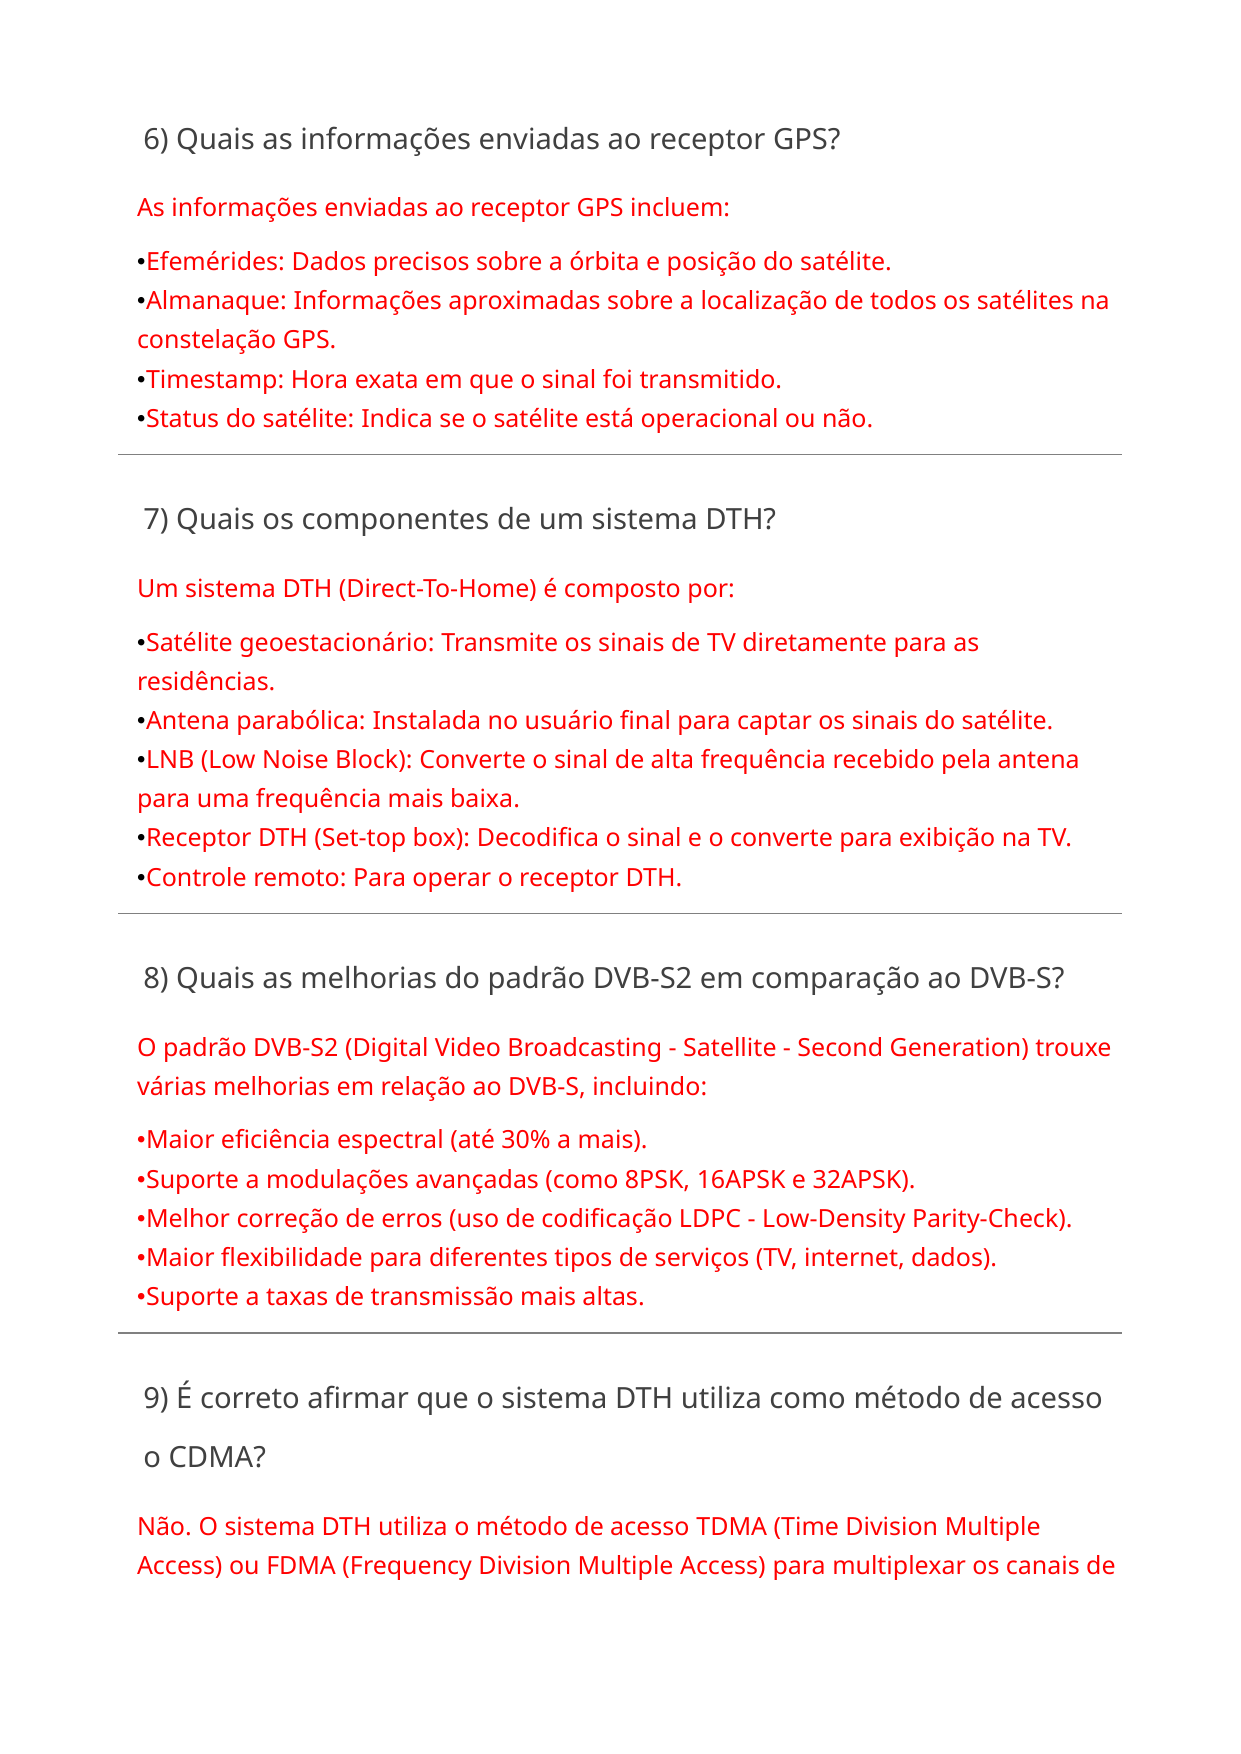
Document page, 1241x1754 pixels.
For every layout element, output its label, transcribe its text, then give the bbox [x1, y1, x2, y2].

list Maior flexibilidade para diferentes tipos de serviços (TV, internet, dados). [118, 1240, 1122, 1274]
subtitle 7) Quais os componentes de um sistema DTH? [143, 498, 1122, 538]
list Antena parabólica: Instalada no usuário final para captar os sinais do satélite. [118, 703, 1122, 737]
text Um sistema DTH (Direct-To-Home) é composto por: [137, 571, 1122, 604]
text As informações enviadas ao receptor GPS incluem: [137, 190, 1122, 224]
list Status do satélite: Indica se o satélite está operacional ou não. [118, 401, 1122, 434]
list LNB (Low Noise Block): Converte o sinal de alta frequência recebido pela antena para uma frequência mais baixa. [118, 742, 1122, 815]
list Maior eficiência espectral (até 30% a mais). [118, 1122, 1122, 1156]
list Timestamp: Hora exata em que o sinal foi transmitido. [118, 361, 1122, 395]
list Suporte a taxas de transmissão mais altas. [118, 1279, 1122, 1313]
list Satélite geoestacionário: Transmite os sinais de TV diretamente para as residências. [118, 624, 1122, 697]
text Não. O sistema DTH utiliza o método de acesso TDMA (Time Division Multiple Access) ou FDMA (Frequency Division Multiple Access) para multiplexar os canais de [137, 1508, 1122, 1582]
list Almanaque: Informações aproximadas sobre a localização de todos os satélites na constelação GPS. [118, 283, 1122, 356]
list Controle remoto: Para operar o receptor DTH. [118, 859, 1122, 893]
subtitle 9) É correto afirmar que o sistema DTH utiliza como método de acesso o CDMA? [143, 1377, 1122, 1476]
subtitle 8) Quais as melhorias do padrão DVB-S2 em comparação ao DVB-S? [143, 957, 1122, 997]
list Receptor DTH (Set-top box): Decodifica o sinal e o converte para exibição na TV. [118, 820, 1122, 854]
subtitle 6) Quais as informações enviadas ao receptor GPS? [143, 118, 1122, 158]
list Efemérides: Dados precisos sobre a órbita e posição do satélite. [118, 244, 1122, 278]
list Melhor correção de erros (uso de codificação LDPC - Low-Density Parity-Check). [118, 1201, 1122, 1234]
text O padrão DVB-S2 (Digital Video Broadcasting - Satellite - Second Generation) trouxe várias melhorias em relação ao DVB-S, incluindo: [137, 1029, 1122, 1102]
list Suporte a modulações avançadas (como 8PSK, 16APSK e 32APSK). [118, 1161, 1122, 1195]
